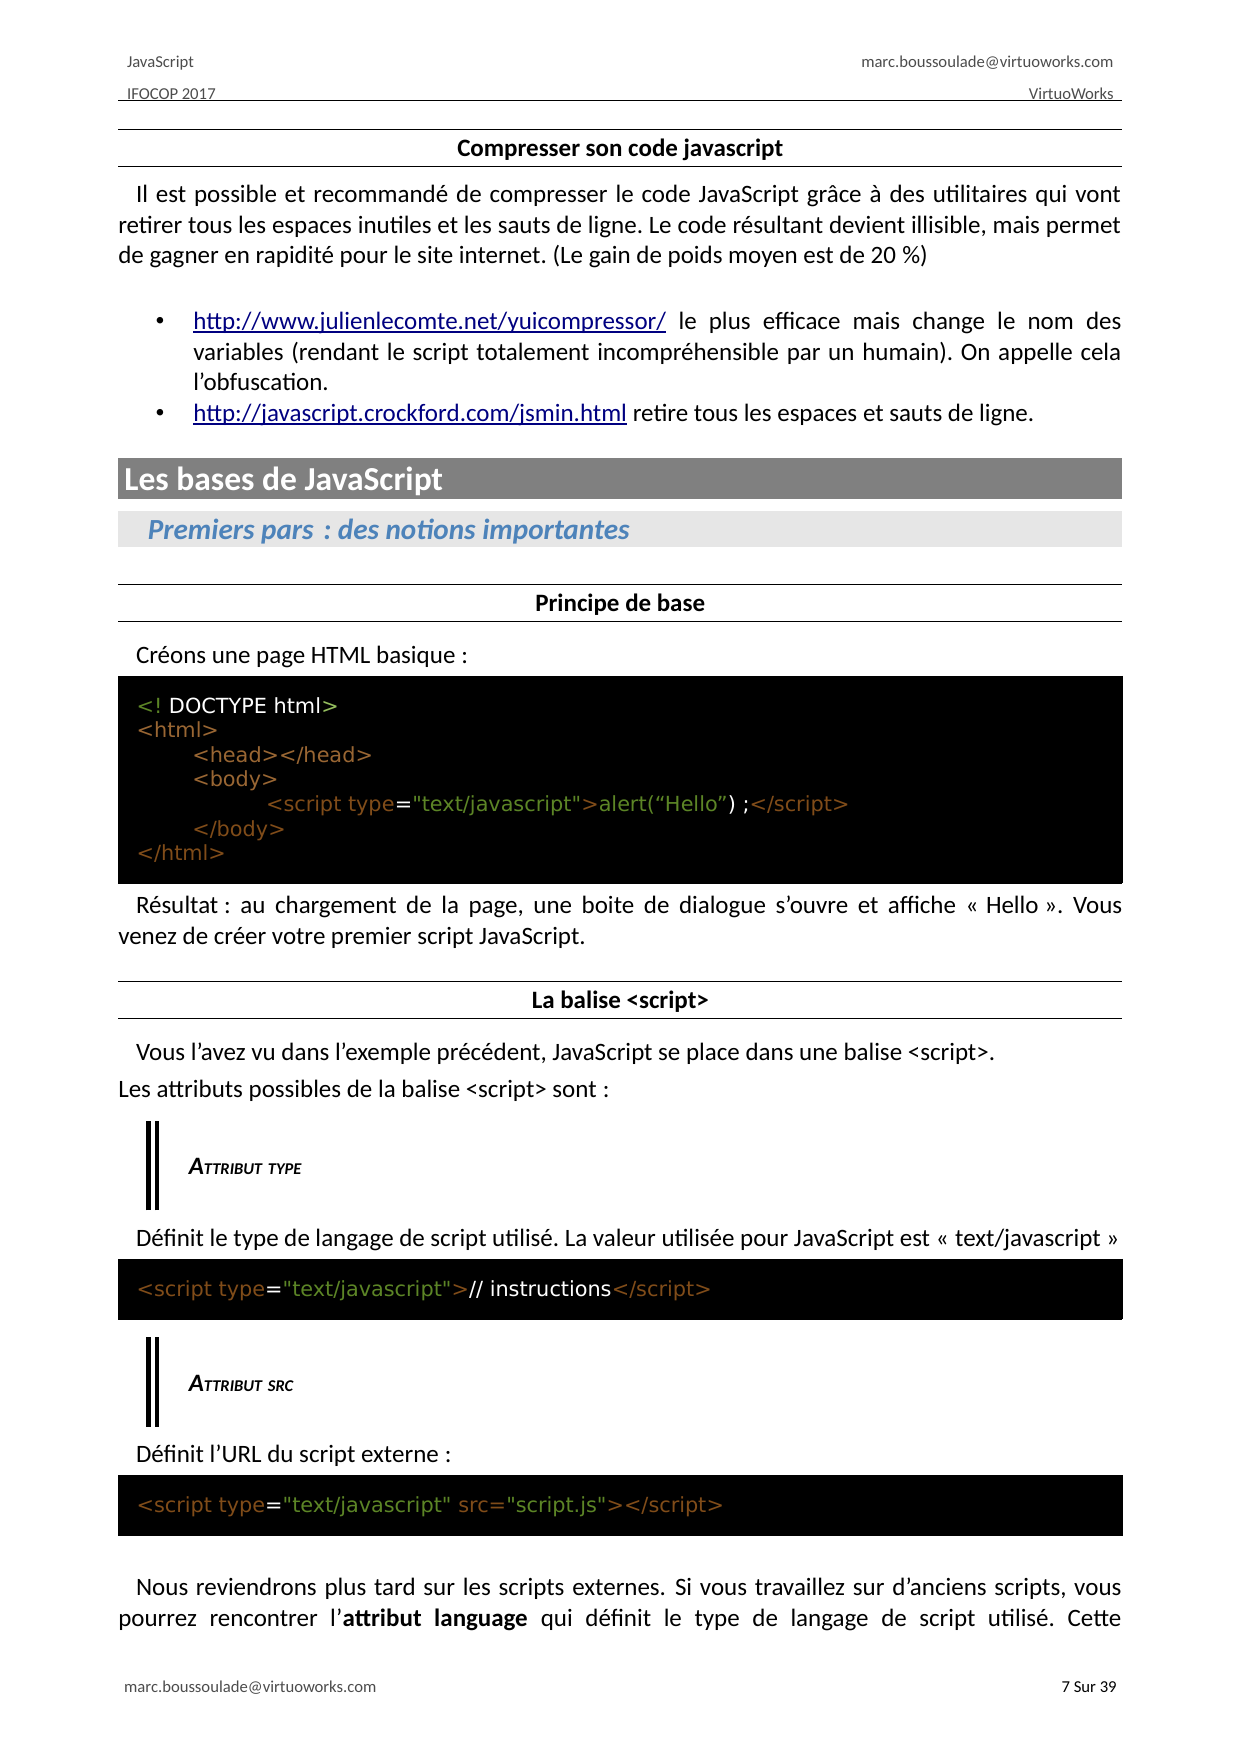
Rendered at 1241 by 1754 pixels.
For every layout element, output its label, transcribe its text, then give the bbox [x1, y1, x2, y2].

subtitle Compresser son code javascript [118, 130, 1122, 166]
text </body> [119, 798, 1122, 823]
text <script type="text/javascript">alert(“Hello”) ;</script> [119, 773, 1122, 798]
list http://www.julienlecomte.net/yuicompressor/ le plus efficace mais change le nom des variables (rendant le script totalement incompréhensible par un humain). On appelle cela l’obfuscation. [156, 305, 1122, 397]
text <head></head> [119, 724, 1122, 749]
subtitle Premiers pars : des notions importantes [118, 511, 1122, 547]
list http://javascript.crockford.com/jsmin.html retire tous les espaces et sauts de ligne. [156, 397, 1122, 427]
text <html> [119, 700, 1122, 724]
subtitle Principe de base [118, 585, 1122, 621]
subtitle Attribut type [159, 1121, 1122, 1210]
text Définit le type de langage de script utilisé. La valeur utilisée pour JavaScript est « text/javascript » [118, 1222, 1122, 1253]
text Créons une page HTML basique : [118, 639, 1122, 670]
text <script type="text/javascript">// instructions</script> [119, 1260, 1122, 1319]
text Vous l’avez vu dans l’exemple précédent, JavaScript se place dans une balise <script>. [118, 1036, 1122, 1067]
subtitle Les bases de JavaScript [118, 458, 1122, 499]
text Définit l’URL du script externe : [118, 1438, 1122, 1469]
text Nous reviendrons plus tard sur les scripts externes. Si vous travaillez sur d’anciens scripts, vous pourrez rencontrer l’attribut language qui définit le type de langage de script utilisé. Cette [118, 1571, 1122, 1632]
text <script type="text/javascript" src="script.js"></script> [119, 1476, 1122, 1535]
subtitle [151, 1121, 155, 1210]
subtitle La balise <script> [118, 982, 1122, 1018]
text Résultat : au chargement de la page, une boite de dialogue s’ouvre et affiche « Hello ». Vous venez de créer votre premier script JavaScript. [118, 889, 1122, 950]
subtitle [151, 1337, 155, 1427]
text Il est possible et recommandé de compresser le code JavaScript grâce à des utilitaires qui vont retirer tous les espaces inutiles et les sauts de ligne. Le code résultant devient illisible, mais permet de gagner en rapidité pour le site internet. (Le gain de poids moyen est de 20 %) [118, 178, 1122, 270]
subtitle Attribut src [159, 1337, 1122, 1427]
text <body> [119, 749, 1122, 773]
text <! DOCTYPE html> [119, 677, 1122, 700]
text </html> [119, 823, 1122, 883]
text Les attributs possibles de la balise <script> sont : [118, 1073, 1122, 1103]
